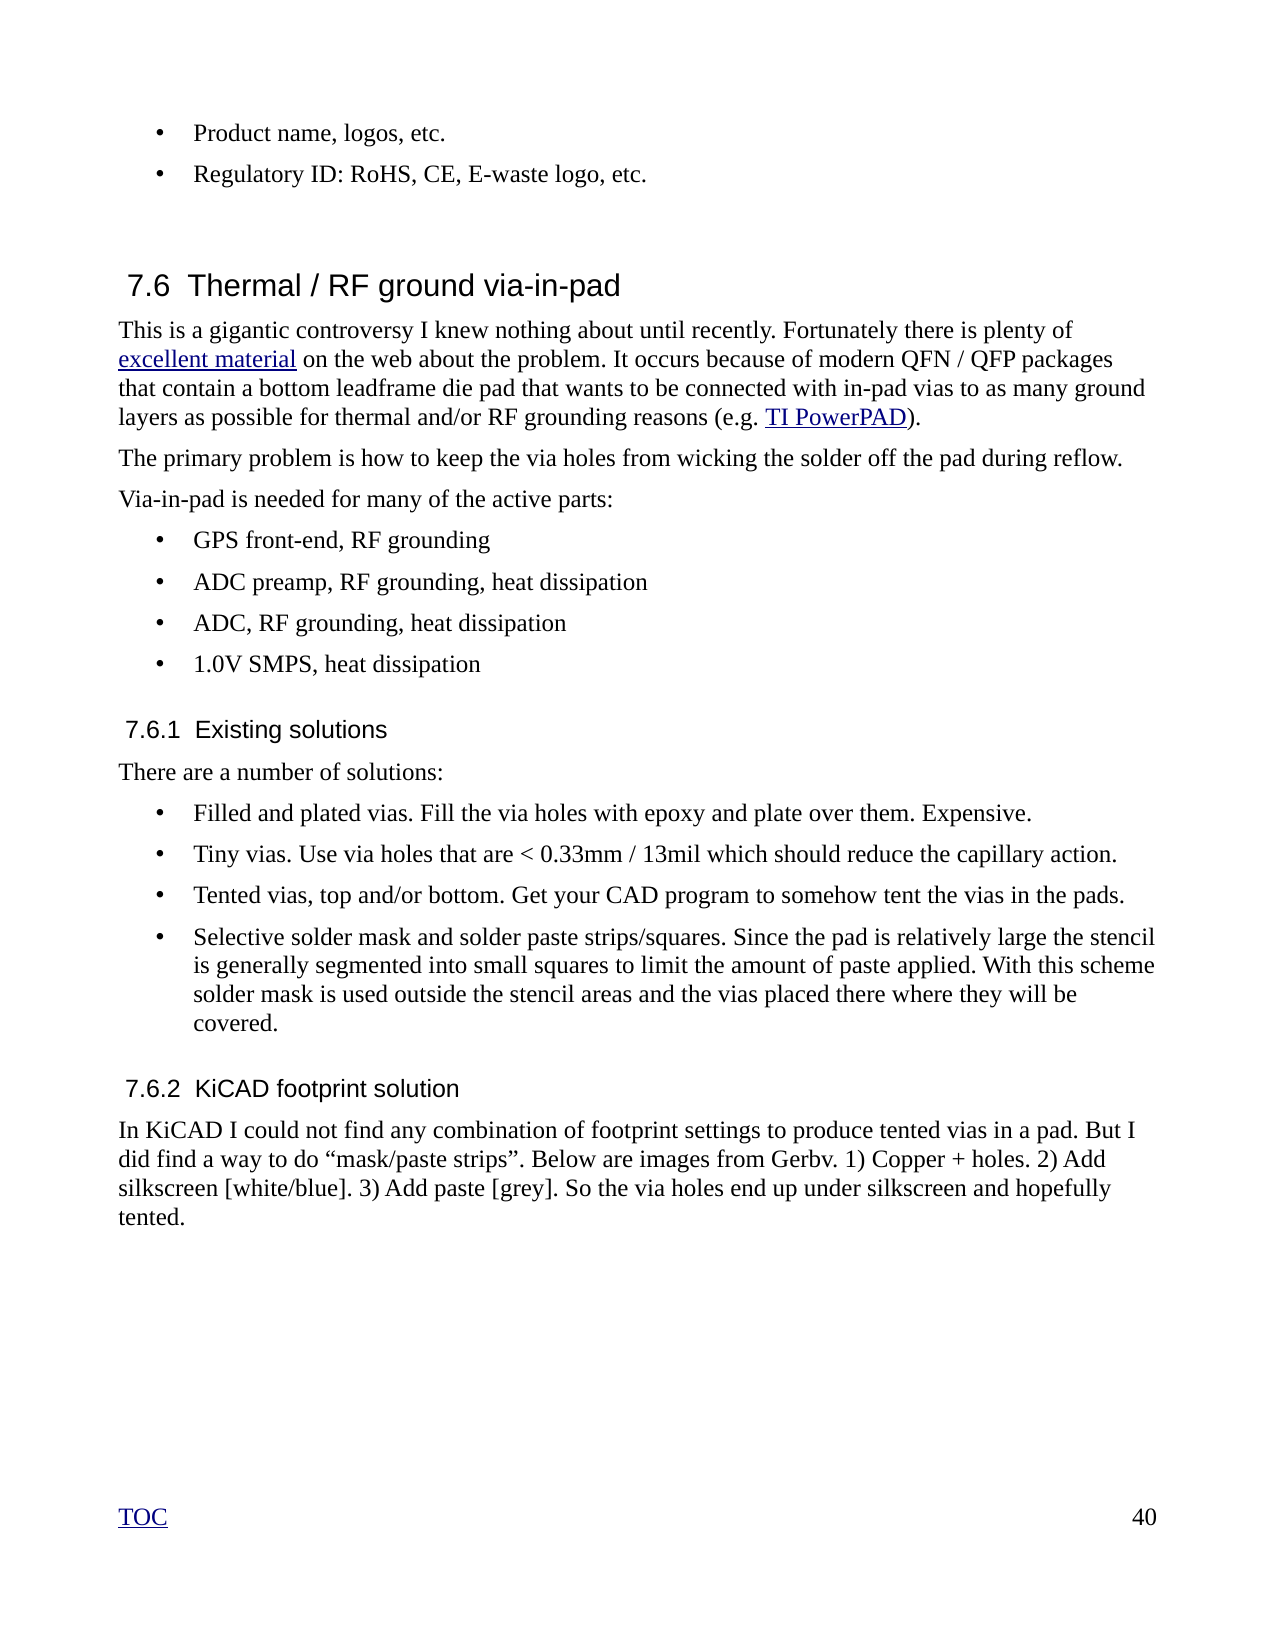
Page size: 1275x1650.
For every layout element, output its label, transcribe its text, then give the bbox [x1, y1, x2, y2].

list Tented vias, top and/or bottom. Get your CAD program to somehow tent the vias in the pads. [156, 880, 1157, 909]
list 1.0V SMPS, heat dissipation [156, 649, 1157, 678]
list Filled and plated vias. Fill the via holes with epoxy and plate over them. Expensive. [156, 798, 1157, 827]
text Via-in-pad is needed for many of the active parts: [118, 484, 1157, 513]
list ADC, RF grounding, heat dissipation [156, 608, 1157, 637]
list Tiny vias. Use via holes that are < 0.33mm / 13mil which should reduce the capillary action. [156, 839, 1157, 868]
list ADC preamp, RF grounding, heat dissipation [156, 567, 1157, 595]
subtitle Existing solutions [118, 715, 1157, 744]
list Regulatory ID: RoHS, CE, E-waste logo, etc. [156, 159, 1157, 188]
text There are a number of solutions: [118, 757, 1157, 785]
list Product name, logos, etc. [156, 118, 1157, 147]
text This is a gigantic controversy I knew nothing about until recently. Fortunately there is plenty of excellent material on the web about the problem. It occurs because of modern QFN / QFP packages that contain a bottom leadframe die pad that wants to be connected with in-pad vias to as many ground layers as possible for thermal and/or RF grounding reasons (e.g. TI PowerPAD). [118, 315, 1157, 430]
text In KiCAD I could not find any combination of footprint settings to produce tented vias in a pad. But I did find a way to do “mask/paste strips”. Below are images from Gerbv. 1) Copper + holes. 2) Add silkscreen [white/blue]. 3) Add paste [grey]. So the via holes end up under silkscreen and hopefully tented. [118, 1115, 1157, 1230]
list GPS front-end, RF grounding [156, 525, 1157, 554]
text The primary problem is how to keep the via holes from wicking the solder off the pad during reflow. [118, 443, 1157, 472]
subtitle KiCAD footprint solution [118, 1074, 1157, 1103]
list Selective solder mask and solder paste strips/squares. Since the pad is relatively large the stencil is generally segmented into small squares to limit the amount of paste applied. With this scheme solder mask is used outside the stencil areas and the vias placed there where they will be covered. [156, 922, 1157, 1037]
subtitle Thermal / RF ground via-in-pad [118, 267, 1157, 303]
